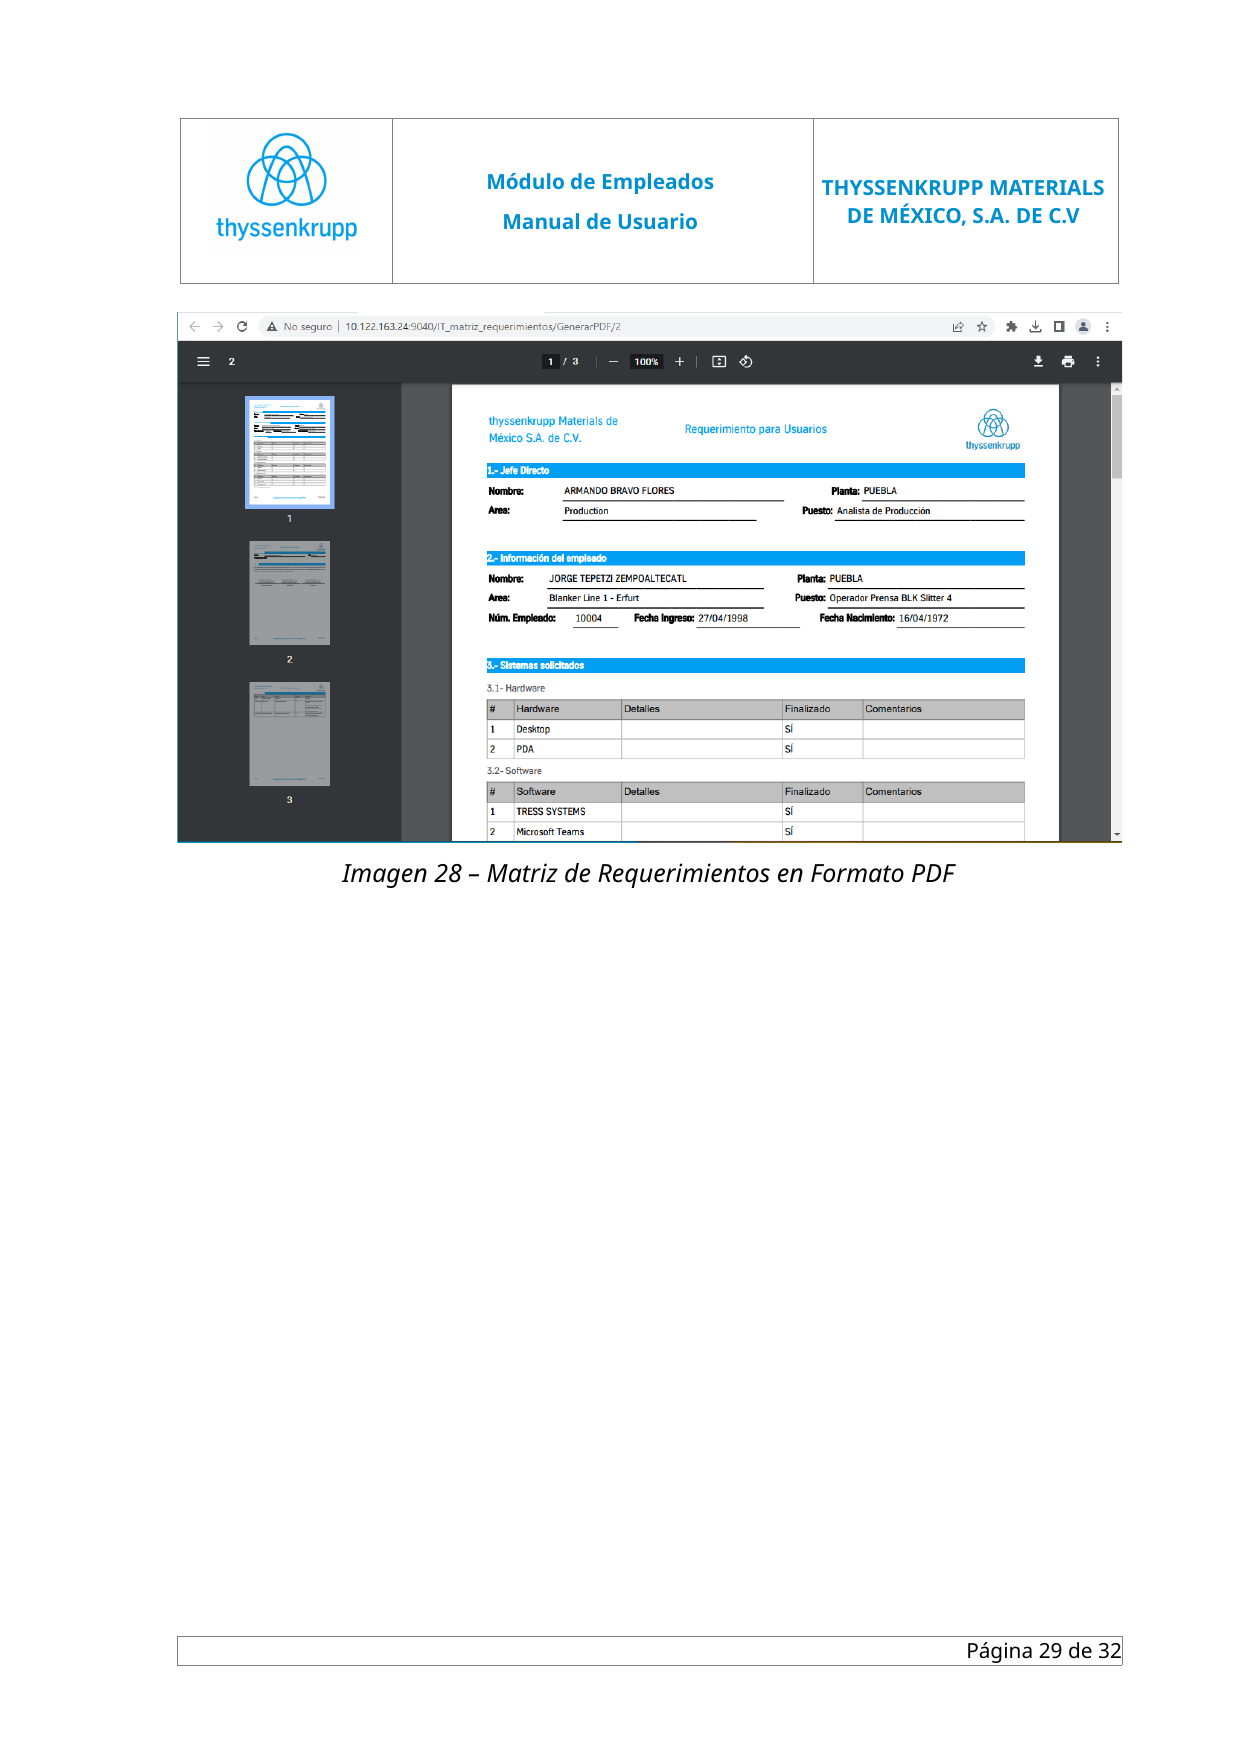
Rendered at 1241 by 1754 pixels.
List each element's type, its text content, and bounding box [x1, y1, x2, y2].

text Imagen 28 – Matriz de Requerimientos en Formato PDF [177, 855, 1122, 889]
